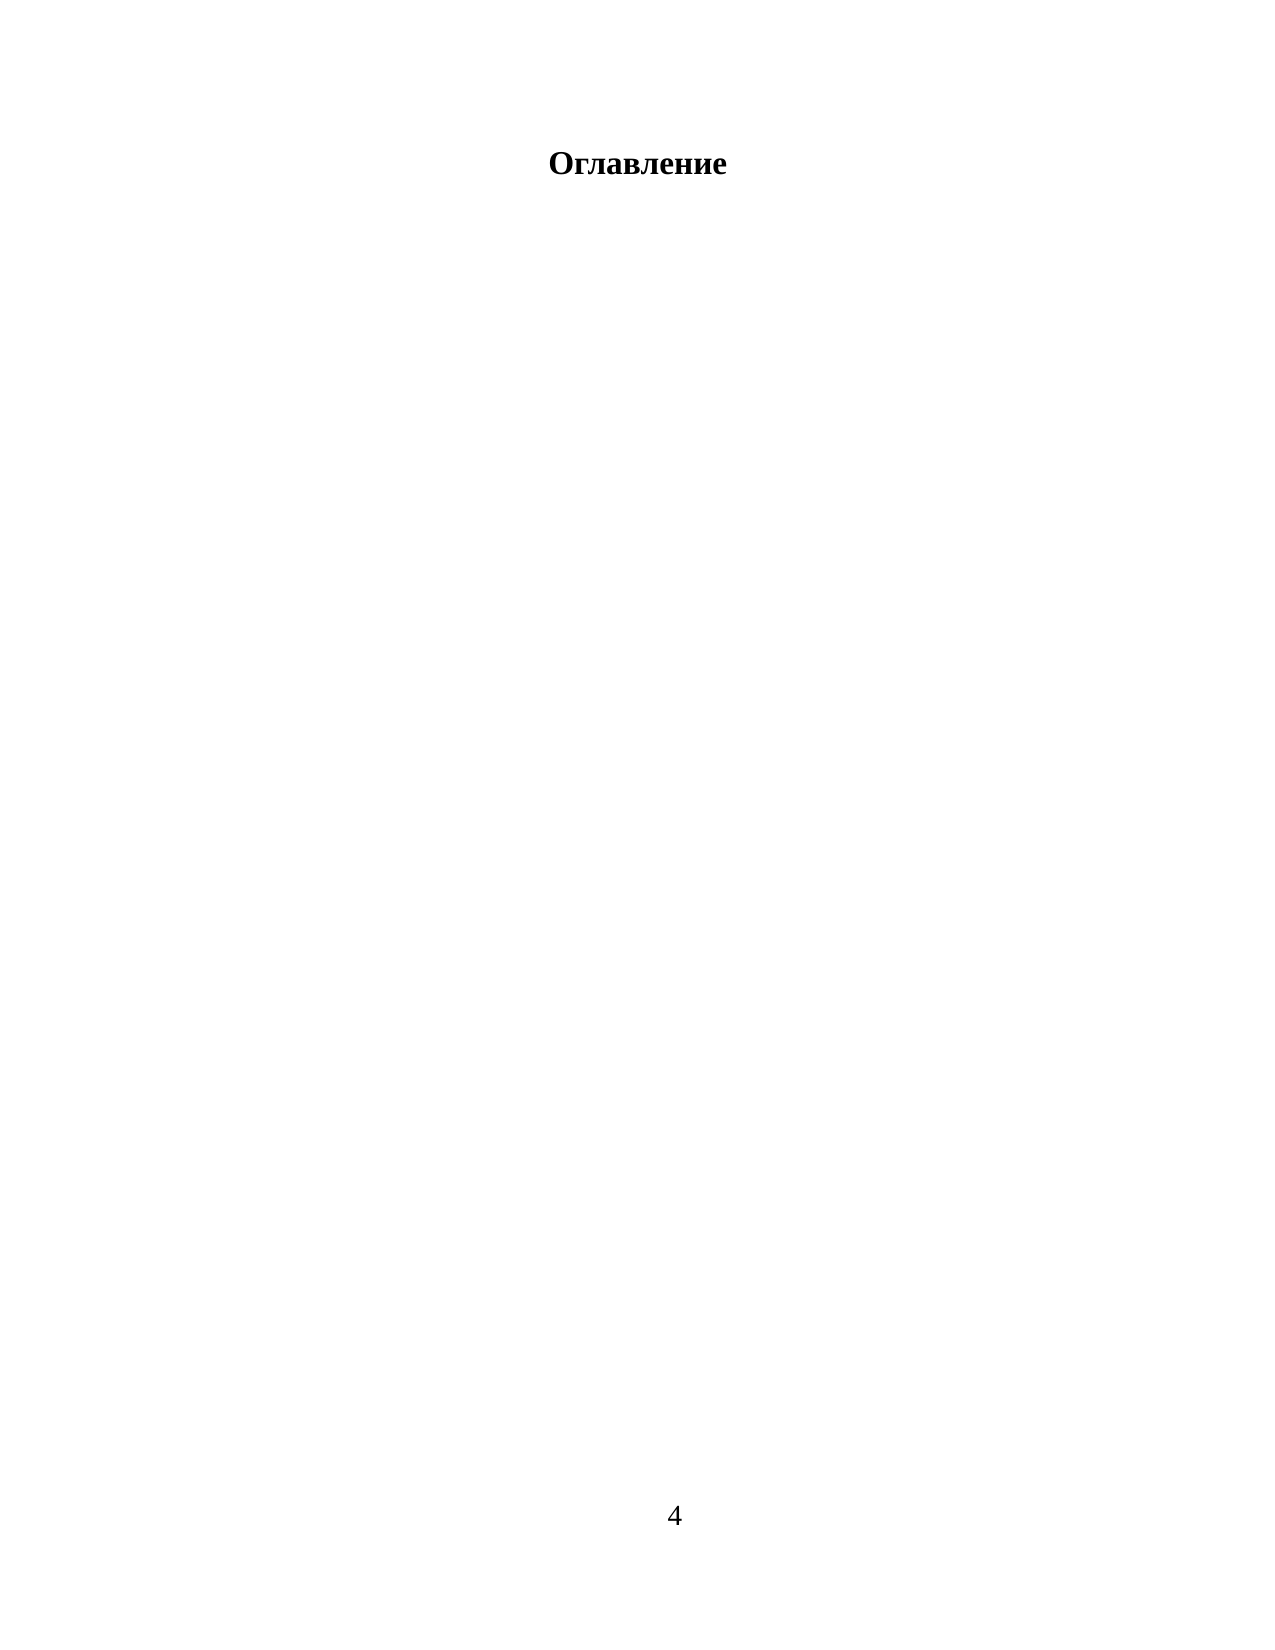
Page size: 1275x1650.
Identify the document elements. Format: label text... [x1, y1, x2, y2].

subtitle Оглавление [118, 143, 1157, 181]
